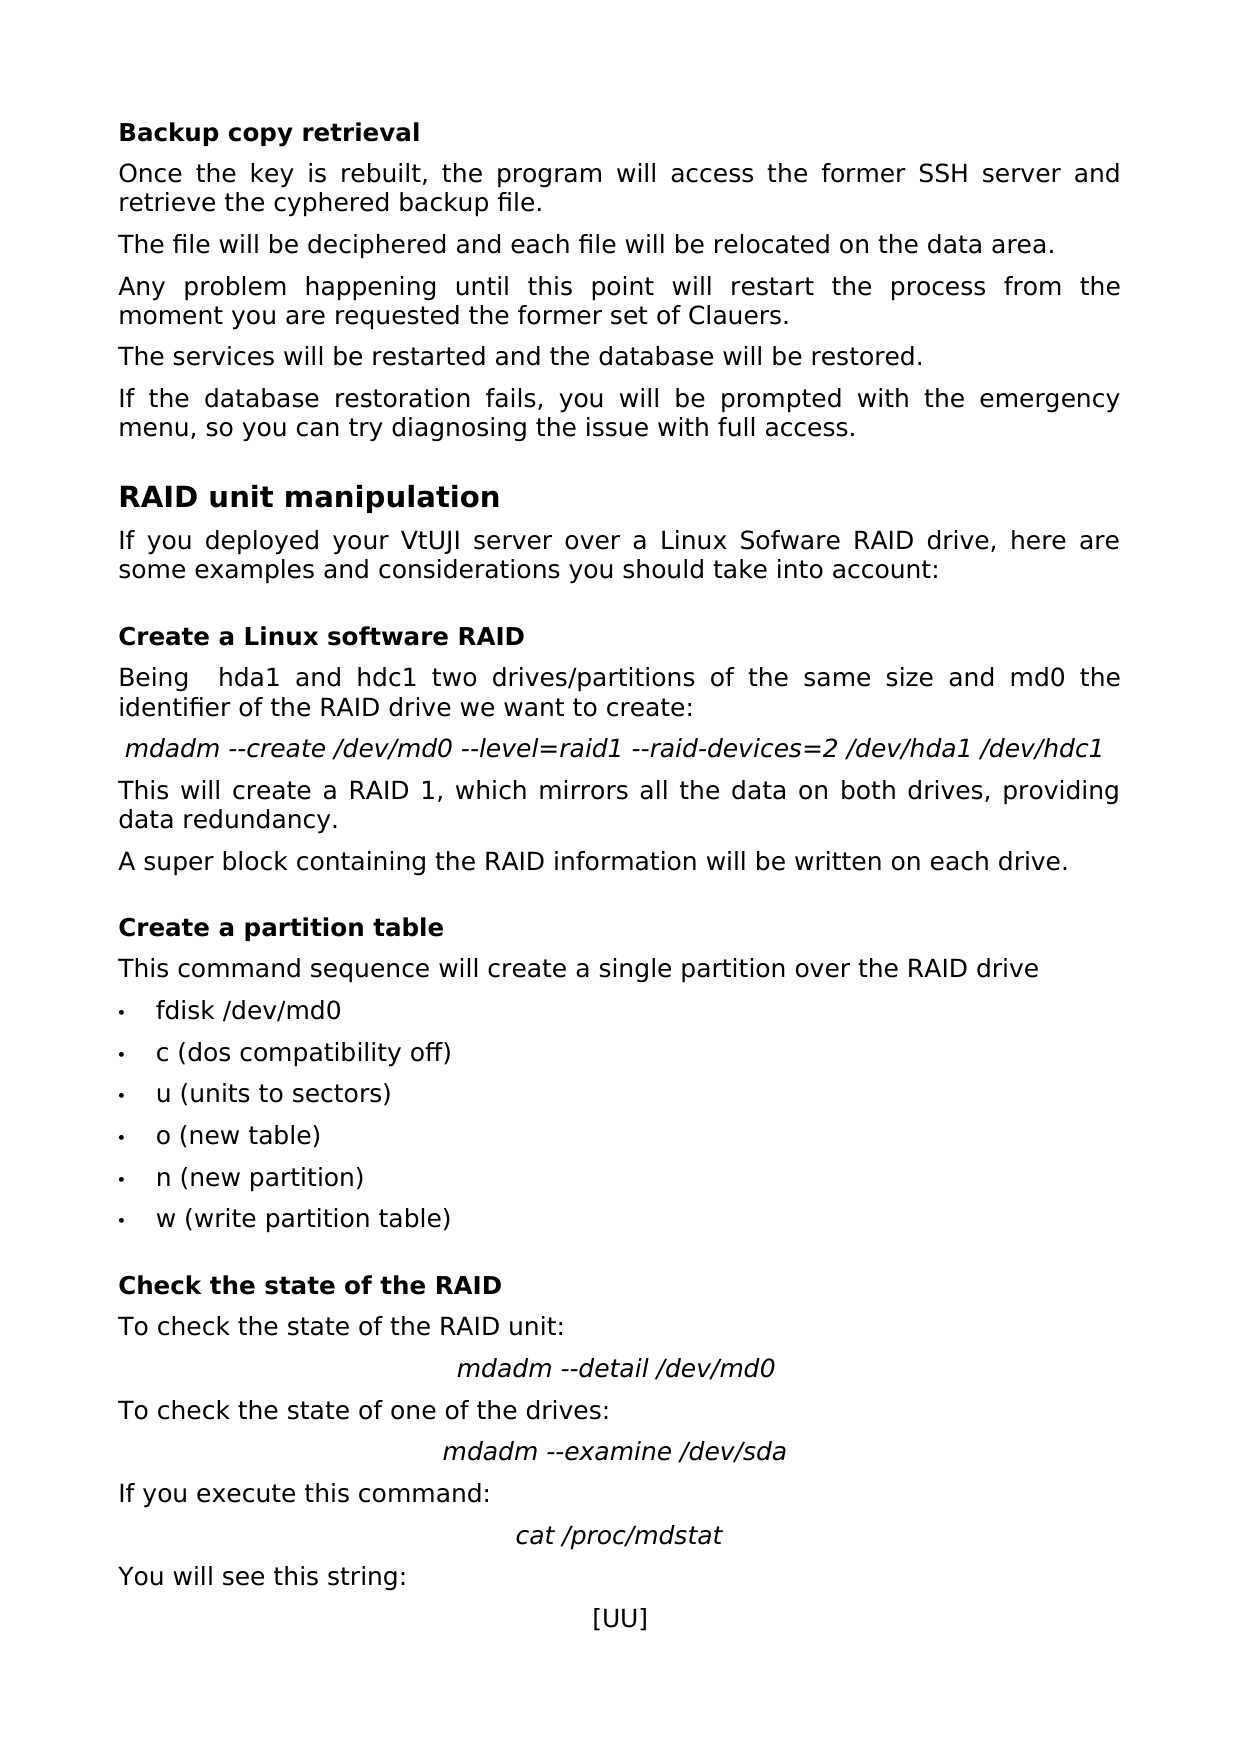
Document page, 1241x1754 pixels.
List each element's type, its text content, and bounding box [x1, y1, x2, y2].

subtitle Create a Linux software RAID [118, 622, 1122, 651]
subtitle Create a partition table [118, 913, 1122, 942]
text cat /proc/mdstat [118, 1521, 1122, 1550]
list c (dos compatibility off) [118, 1038, 1122, 1067]
text You will see this string: [118, 1562, 1122, 1592]
text A super block containing the RAID information will be written on each drive. [118, 847, 1122, 876]
subtitle RAID unit manipulation [118, 480, 1122, 514]
text mdadm --examine /dev/sda [118, 1437, 1122, 1467]
list w (write partition table) [118, 1205, 1122, 1234]
text If the database restoration fails, you will be prompted with the emergency menu, so you can try diagnosing the issue with full access. [118, 384, 1122, 443]
list fdisk /dev/md0 [118, 996, 1122, 1026]
text Once the key is rebuilt, the program will access the former SSH server and retrieve the cyphered backup file. [118, 159, 1122, 218]
text The services will be restarted and the database will be restored. [118, 343, 1122, 372]
text If you execute this command: [118, 1479, 1122, 1508]
subtitle Backup copy retrieval [118, 118, 1122, 147]
text mdadm --create /dev/md0 --level=raid1 --raid-devices=2 /dev/hda1 /dev/hdc1 [118, 734, 1122, 763]
text To check the state of one of the drives: [118, 1396, 1122, 1425]
text To check the state of the RAID unit: [118, 1312, 1122, 1342]
text mdadm --detail /dev/md0 [118, 1354, 1122, 1383]
text [UU] [118, 1604, 1122, 1633]
list n (new partition) [118, 1163, 1122, 1192]
text This will create a RAID 1, which mirrors all the data on both drives, providing data redundancy. [118, 776, 1122, 834]
subtitle Check the state of the RAID [118, 1271, 1122, 1300]
list u (units to sectors) [118, 1080, 1122, 1109]
text Being hda1 and hdc1 two drives/partitions of the same size and md0 the identifier of the RAID drive we want to create: [118, 663, 1122, 722]
text The file will be deciphered and each file will be relocated on the data area. [118, 230, 1122, 259]
text Any problem happening until this point will restart the process from the moment you are requested the former set of Clauers. [118, 272, 1122, 330]
text If you deployed your VtUJI server over a Linux Sofware RAID drive, here are some examples and considerations you should take into account: [118, 527, 1122, 585]
text This command sequence will create a single partition over the RAID drive [118, 955, 1122, 984]
list o (new table) [118, 1121, 1122, 1151]
